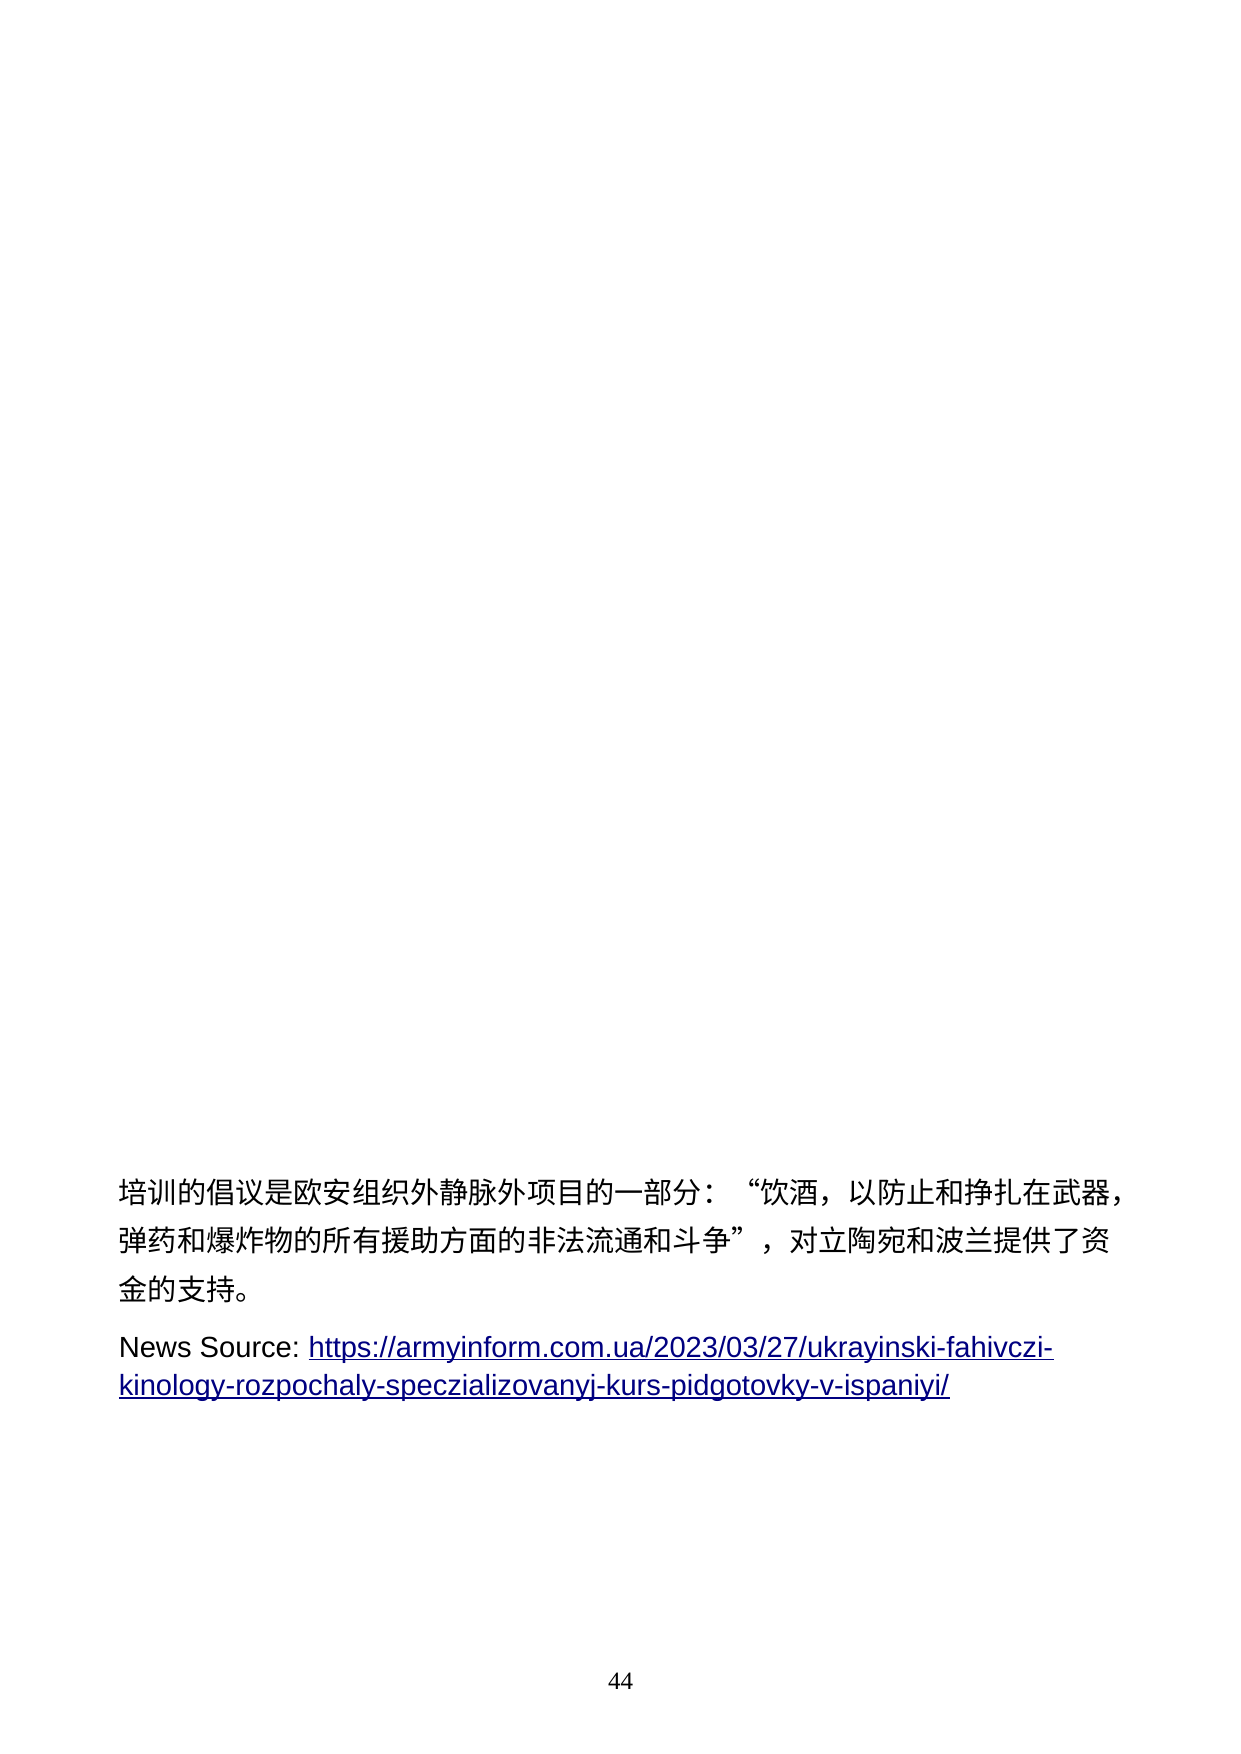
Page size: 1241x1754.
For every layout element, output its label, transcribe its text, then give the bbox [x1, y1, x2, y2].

text News Source: https://armyinform.com.ua/2023/03/27/ukrayinski-fahivczi-kinology-rozpochaly-speczializovanyj-kurs-pidgotovky-v-ispaniyi/ [118, 1330, 1122, 1402]
text 培训的倡议是欧安组织外静脉外项目的一部分：“饮酒，以防止和挣扎在武器，弹药和爆炸物的所有援助方面的非法流通和斗争”，对立陶宛和波兰提供了资金的支持。 [118, 118, 1122, 1309]
